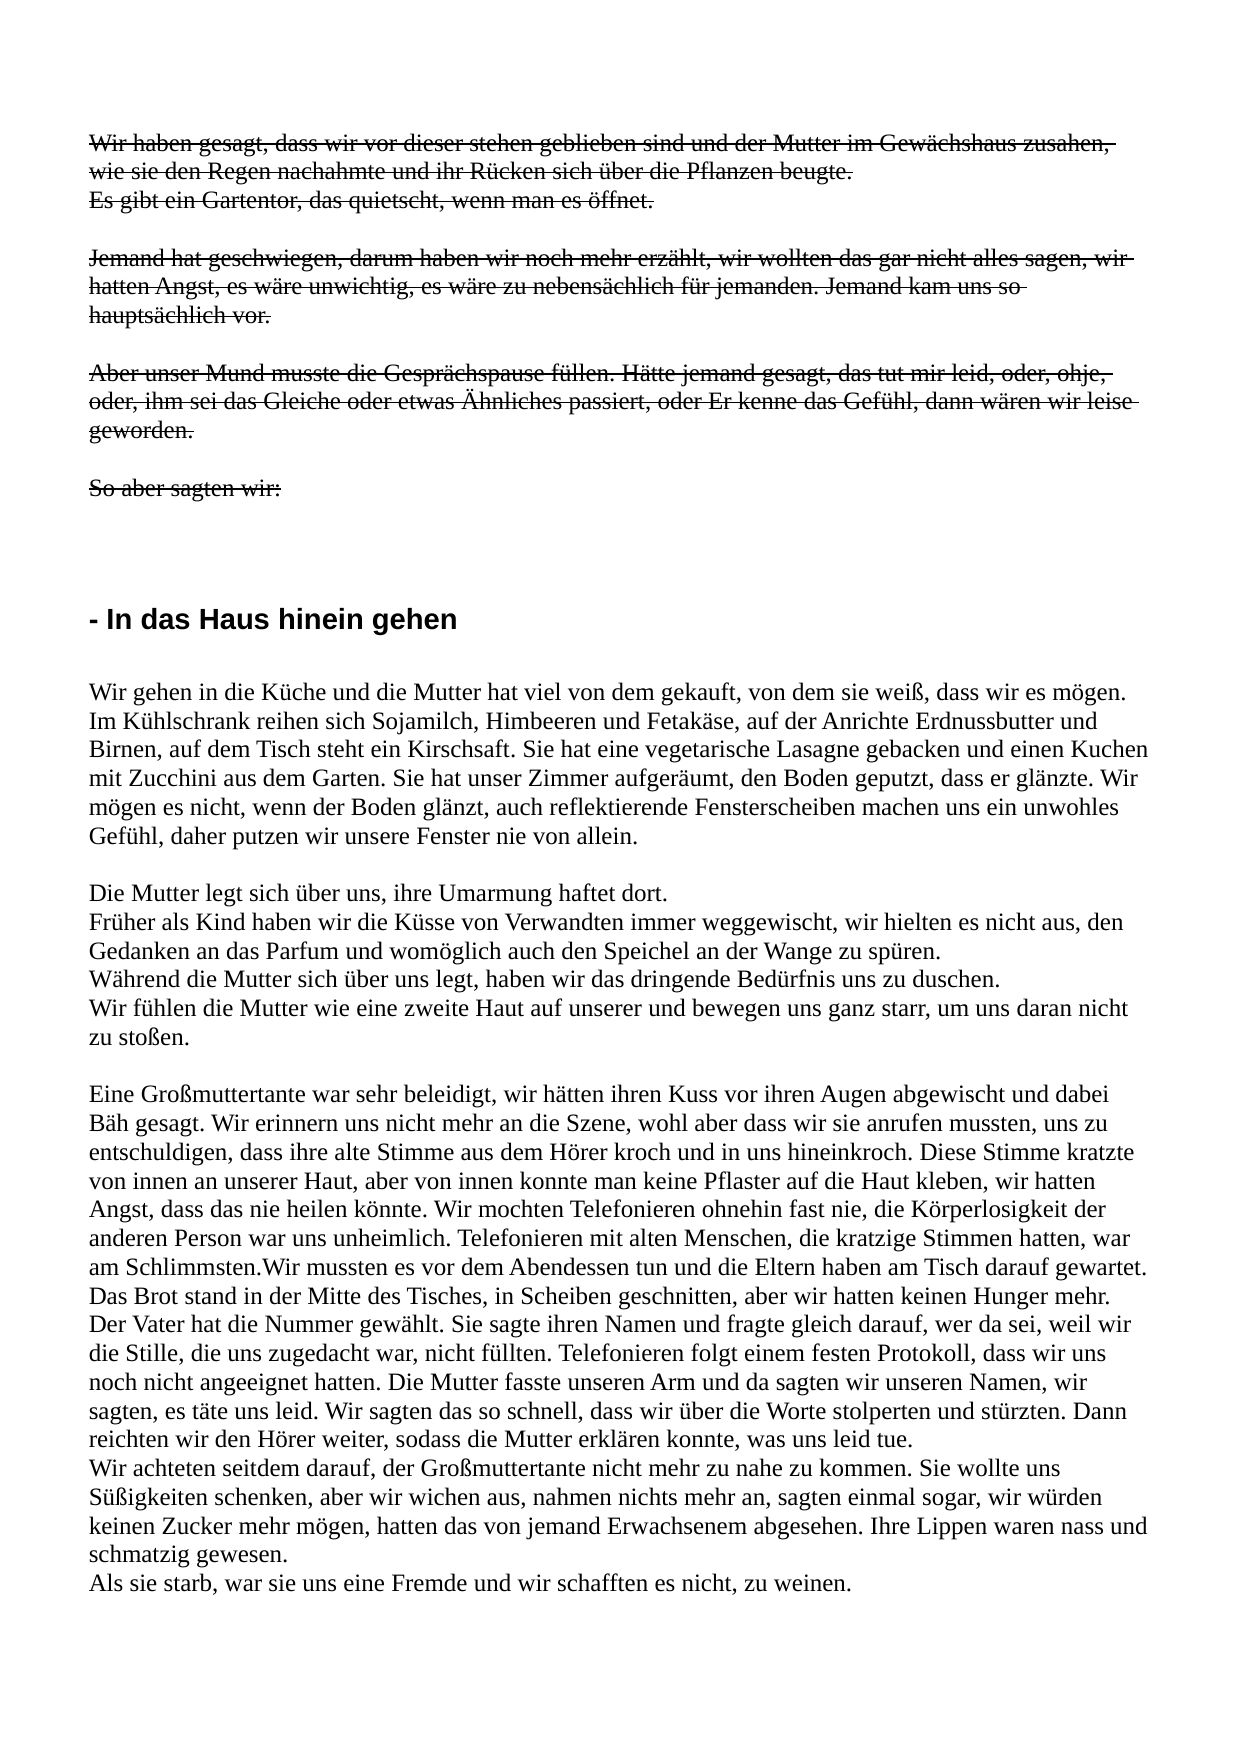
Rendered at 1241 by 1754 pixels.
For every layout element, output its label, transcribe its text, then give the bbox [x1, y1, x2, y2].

subtitle - In das Haus hinein gehen [88, 602, 1151, 636]
text Wir gehen in die Küche und die Mutter hat viel von dem gekauft, von dem sie weiß, dass wir es mögen. Im Kühlschrank reihen sich Sojamilch, Himbeeren und Fetakäse, auf der Anrichte Erdnussbutter und Birnen, auf dem Tisch steht ein Kirschsaft. Sie hat eine vegetarische Lasagne gebacken und einen Kuchen mit Zucchini aus dem Garten. Sie hat unser Zimmer aufgeräumt, den Boden geputzt, dass er glänzte. Wir mögen es nicht, wenn der Boden glänzt, auch reflektierende Fensterscheiben machen uns ein unwohles Gefühl, daher putzen wir unsere Fenster nie von allein. [88, 677, 1151, 849]
text Wir haben gesagt, dass wir vor dieser stehen geblieben sind und der Mutter im Gewächshaus zusahen, wie sie den Regen nachahmte und ihr Rücken sich über die Pflanzen beugte. [88, 128, 1151, 185]
text Als sie starb, war sie uns eine Fremde und wir schafften es nicht, zu weinen. [88, 1568, 1151, 1597]
text So aber sagten wir: [88, 473, 1151, 501]
text Wir achteten seitdem darauf, der Großmuttertante nicht mehr zu nahe zu kommen. Sie wollte uns Süßigkeiten schenken, aber wir wichen aus, nahmen nichts mehr an, sagten einmal sogar, wir würden keinen Zucker mehr mögen, hatten das von jemand Erwachsenem abgesehen. Ihre Lippen waren nass und schmatzig gewesen. [88, 1453, 1151, 1568]
text Früher als Kind haben wir die Küsse von Verwandten immer weggewischt, wir hielten es nicht aus, den Gedanken an das Parfum und womöglich auch den Speichel an der Wange zu spüren. [88, 907, 1151, 964]
text Eine Großmuttertante war sehr beleidigt, wir hätten ihren Kuss vor ihren Augen abgewischt und dabei Bäh gesagt. Wir erinnern uns nicht mehr an die Szene, wohl aber dass wir sie anrufen mussten, uns zu entschuldigen, dass ihre alte Stimme aus dem Hörer kroch und in uns hineinkroch. Diese Stimme kratzte von innen an unserer Haut, aber von innen konnte man keine Pflaster auf die Haut kleben, wir hatten Angst, dass das nie heilen könnte. Wir mochten Telefonieren ohnehin fast nie, die Körperlosigkeit der anderen Person war uns unheimlich. Telefonieren mit alten Menschen, die kratzige Stimmen hatten, war am Schlimmsten.Wir mussten es vor dem Abendessen tun und die Eltern haben am Tisch darauf gewartet. Das Brot stand in der Mitte des Tisches, in Scheiben geschnitten, aber wir hatten keinen Hunger mehr. Der Vater hat die Nummer gewählt. Sie sagte ihren Namen und fragte gleich darauf, wer da sei, weil wir die Stille, die uns zugedacht war, nicht füllten. Telefonieren folgt einem festen Protokoll, dass wir uns noch nicht angeeignet hatten. Die Mutter fasste unseren Arm und da sagten wir unseren Namen, wir sagten, es täte uns leid. Wir sagten das so schnell, dass wir über die Worte stolperten und stürzten. Dann reichten wir den Hörer weiter, sodass die Mutter erklären konnte, was uns leid tue. [88, 1079, 1151, 1453]
text Wir fühlen die Mutter wie eine zweite Haut auf unserer und bewegen uns ganz starr, um uns daran nicht zu stoßen. [88, 993, 1151, 1051]
text Aber unser Mund musste die Gesprächspause füllen. Hätte jemand gesagt, das tut mir leid, oder, ohje, oder, ihm sei das Gleiche oder etwas Ähnliches passiert, oder Er kenne das Gefühl, dann wären wir leise geworden. [88, 358, 1151, 444]
text Jemand hat geschwiegen, darum haben wir noch mehr erzählt, wir wollten das gar nicht alles sagen, wir hatten Angst, es wäre unwichtig, es wäre zu nebensächlich für jemanden. Jemand kam uns so hauptsächlich vor. [88, 243, 1151, 329]
text Während die Mutter sich über uns legt, haben wir das dringende Bedürfnis uns zu duschen. [88, 964, 1151, 993]
text Es gibt ein Gartentor, das quietscht, wenn man es öffnet. [88, 185, 1151, 214]
text Die Mutter legt sich über uns, ihre Umarmung haftet dort. [88, 878, 1151, 907]
